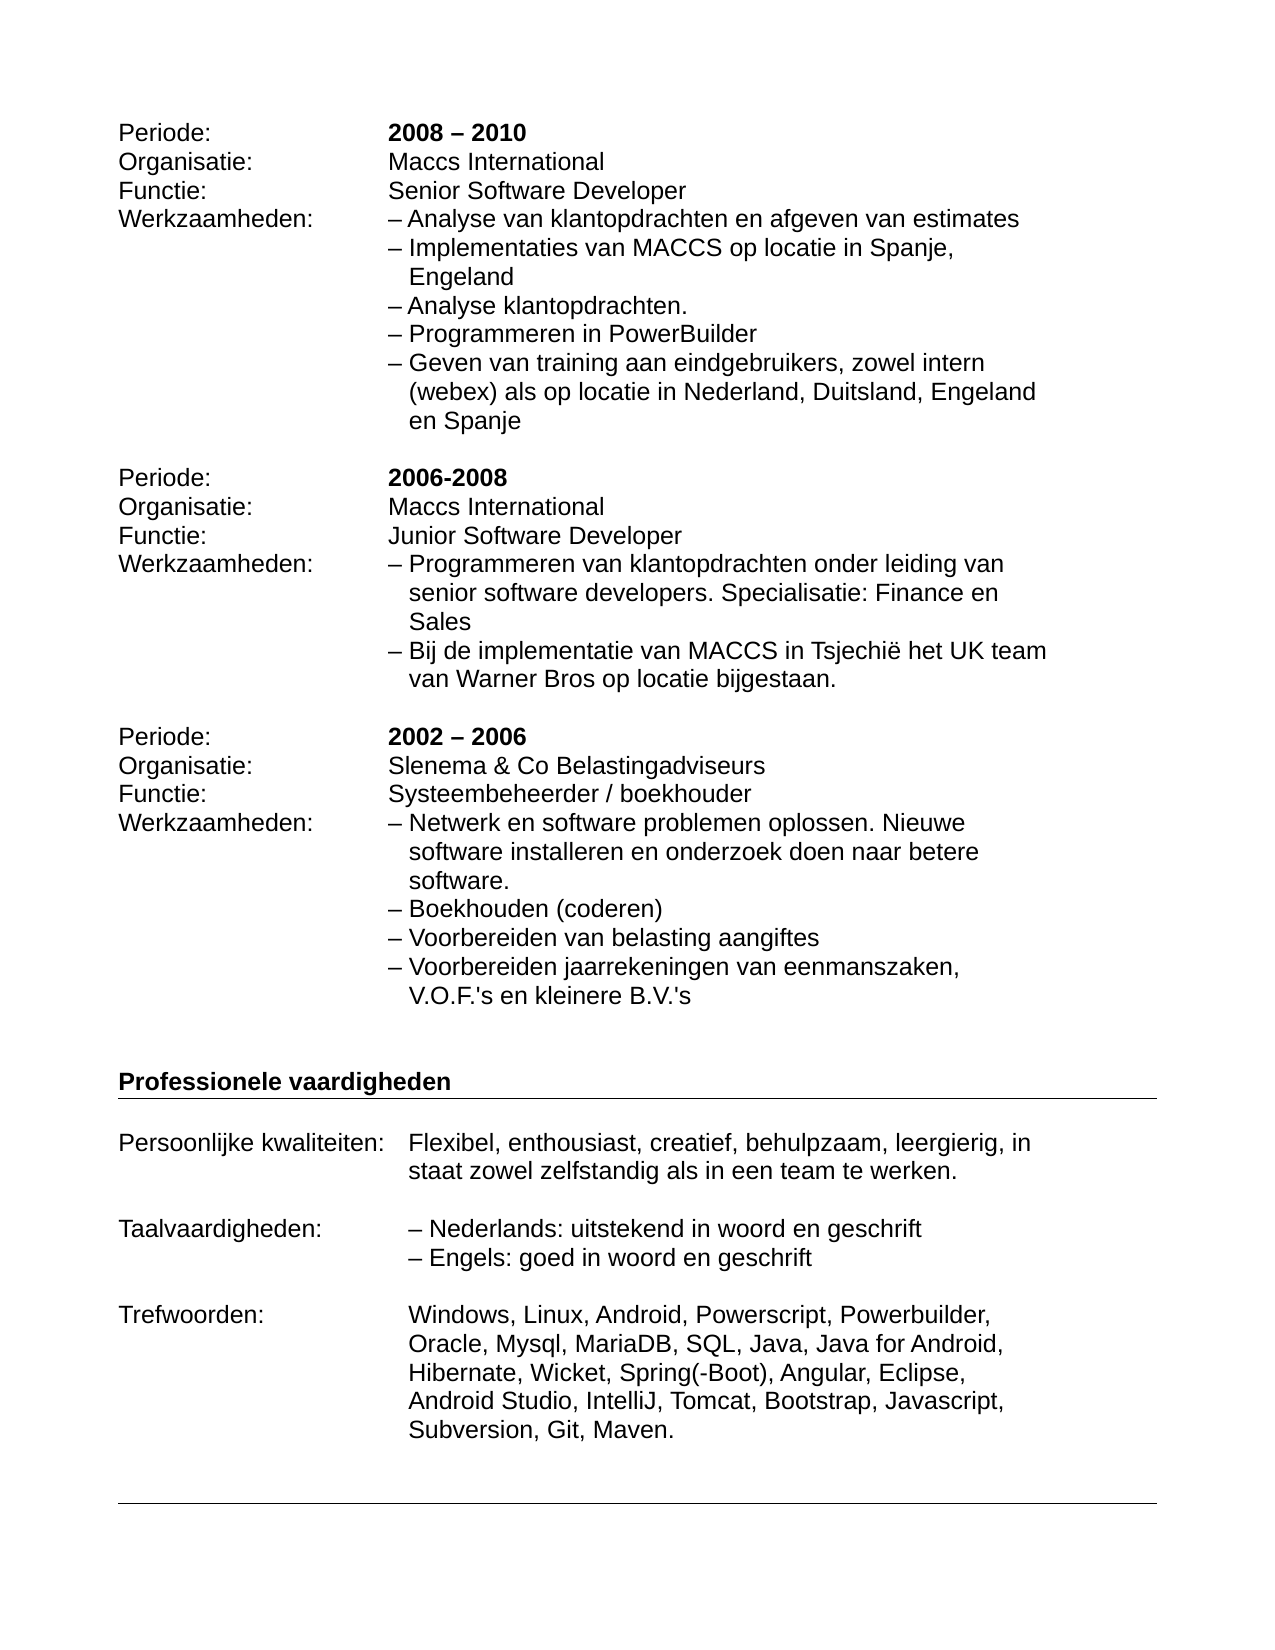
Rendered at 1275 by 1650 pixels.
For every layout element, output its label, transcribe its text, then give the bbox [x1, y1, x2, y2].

table_cell Werkzaamheden: [111, 549, 381, 693]
table_header Periode: [111, 722, 381, 751]
table_cell – Analyse van klantopdrachten en afgeven van estimates – Implementaties van MACCS op locatie in Spanje, Engeland – Analyse klantopdrachten. – Programmeren in PowerBuilder – Geven van training aan eindgebruikers, zowel intern (webex) als op locatie in Nederland, Duitsland, Engeland en Spanje [381, 204, 1059, 434]
table_header Periode: [111, 118, 381, 147]
table_cell Functie: [111, 779, 381, 808]
text Professionele vaardigheden [118, 1067, 1157, 1098]
table_cell Organisatie: [111, 492, 381, 521]
table_cell Junior Software Developer [381, 521, 1059, 549]
table_cell Werkzaamheden: [111, 808, 381, 1009]
table_header 2008 – 2010 [381, 118, 1059, 147]
table_cell Windows, Linux, Android, Powerscript, Powerbuilder, Oracle, Mysql, MariaDB, SQL, Java, Java for Android, Hibernate, Wicket, Spring(-Boot), Angular, Eclipse, Android Studio, IntelliJ, Tomcat, Bootstrap, Javascript, Subversion, Git, Maven. [401, 1300, 1059, 1444]
table_cell Senior Software Developer [381, 176, 1059, 204]
table_cell Functie: [111, 176, 381, 204]
table_cell – Programmeren van klantopdrachten onder leiding van senior software developers. Specialisatie: Finance en Sales – Bij de implementatie van MACCS in Tsjechië het UK team van Warner Bros op locatie bijgestaan. [381, 549, 1059, 693]
table_cell – Nederlands: uitstekend in woord en geschrift – Engels: goed in woord en geschrift [401, 1214, 1059, 1300]
table_header 2006-2008 [381, 463, 1059, 492]
table_cell Systeembeheerder / boekhouder [381, 779, 1059, 808]
table_cell Organisatie: [111, 147, 381, 176]
table_cell Slenema & Co Belastingadviseurs [381, 751, 1059, 779]
table_header 2002 – 2006 [381, 722, 1059, 751]
table_header Persoonlijke kwaliteiten: [111, 1128, 401, 1214]
table_cell Trefwoorden: [111, 1300, 401, 1444]
table_cell – Netwerk en software problemen oplossen. Nieuwe software installeren en onderzoek doen naar betere software. – Boekhouden (coderen) – Voorbereiden van belasting aangiftes – Voorbereiden jaarrekeningen van eenmanszaken, V.O.F.'s en kleinere B.V.'s [381, 808, 1059, 1009]
table_header Periode: [111, 463, 381, 492]
table_cell Functie: [111, 521, 381, 549]
table_cell Organisatie: [111, 751, 381, 779]
table_cell Maccs International [381, 492, 1059, 521]
table_cell Maccs International [381, 147, 1059, 176]
table_cell Werkzaamheden: [111, 204, 381, 434]
table_header Flexibel, enthousiast, creatief, behulpzaam, leergierig, in staat zowel zelfstandig als in een team te werken. [401, 1128, 1059, 1214]
table_cell Taalvaardigheden: [111, 1214, 401, 1300]
